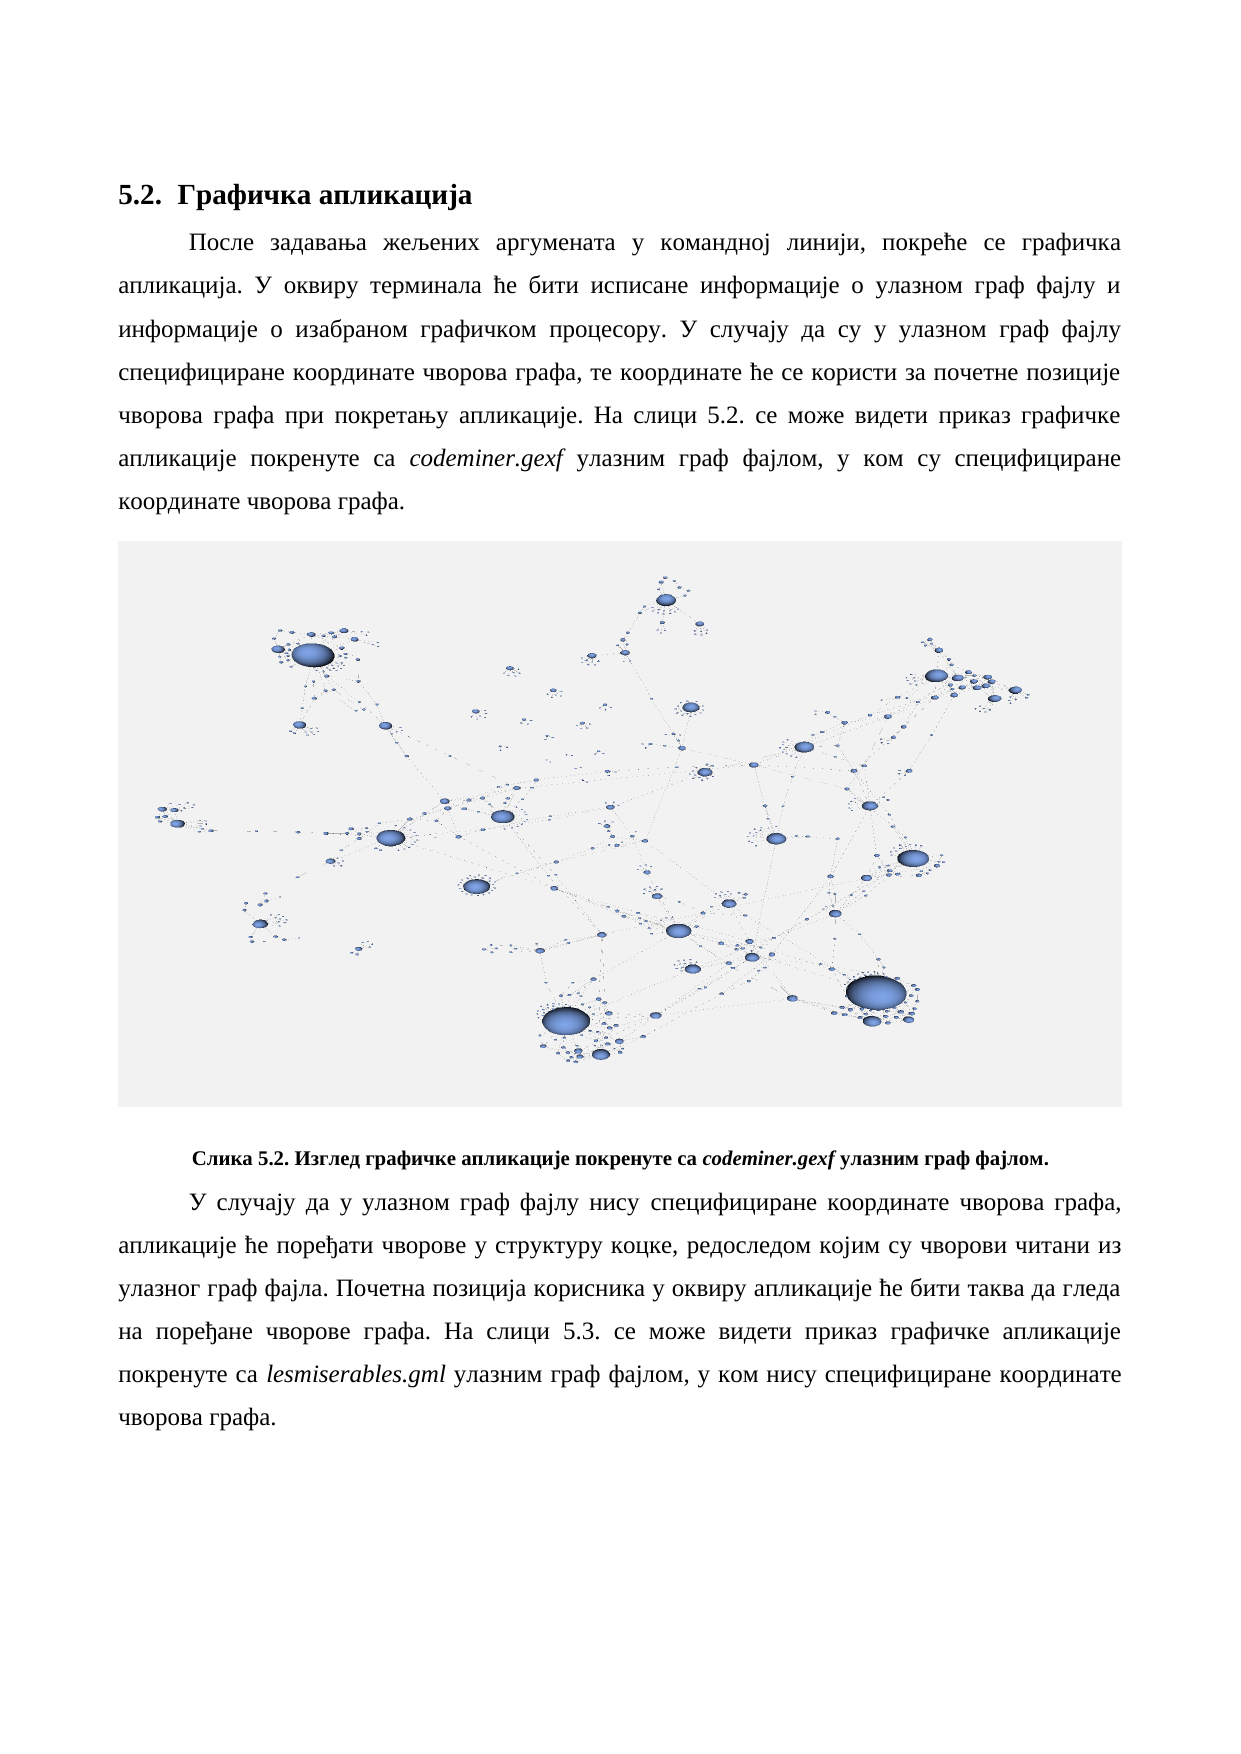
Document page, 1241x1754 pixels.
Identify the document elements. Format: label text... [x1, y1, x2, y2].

text Слика 5.2. Изглед графичке апликације покренуте са codeminer.gexf улазним граф фајлом. [118, 1107, 1122, 1170]
text У случају да у улазном граф фајлу нису специфициране координате чворова графа, апликације ће поређати чворове у структуру коцке, редоследом којим су чворови читани из улазног граф фајла. Почетна позиција корисника у оквиру апликације ће бити таква да гледа на поређане чворове графа. На слици 5.3. се може видети приказ графичке апликације покренуте са lesmiserables.gml улазним граф фајлом, у ком нису специфициране координате чворова графа. [118, 1187, 1122, 1431]
list Графичка апликација [118, 177, 1122, 211]
picture [118, 541, 1123, 1107]
text После задавања жељених аргумената у командној линији, покреће се графичка апликација. У оквиру терминала ће бити исписане информације о улазном граф фајлу и информације о изабраном графичком процесору. У случају да су у улазном граф фајлу специфициране координате чворова графа, те координате ће се користи за почетне позиције чворова графа при покретању апликације. На слици 5.2. се може видети приказ графичке апликације покренуте са codeminer.gexf улазним граф фајлом, у ком су специфициране координате чворова графа. [118, 227, 1122, 515]
